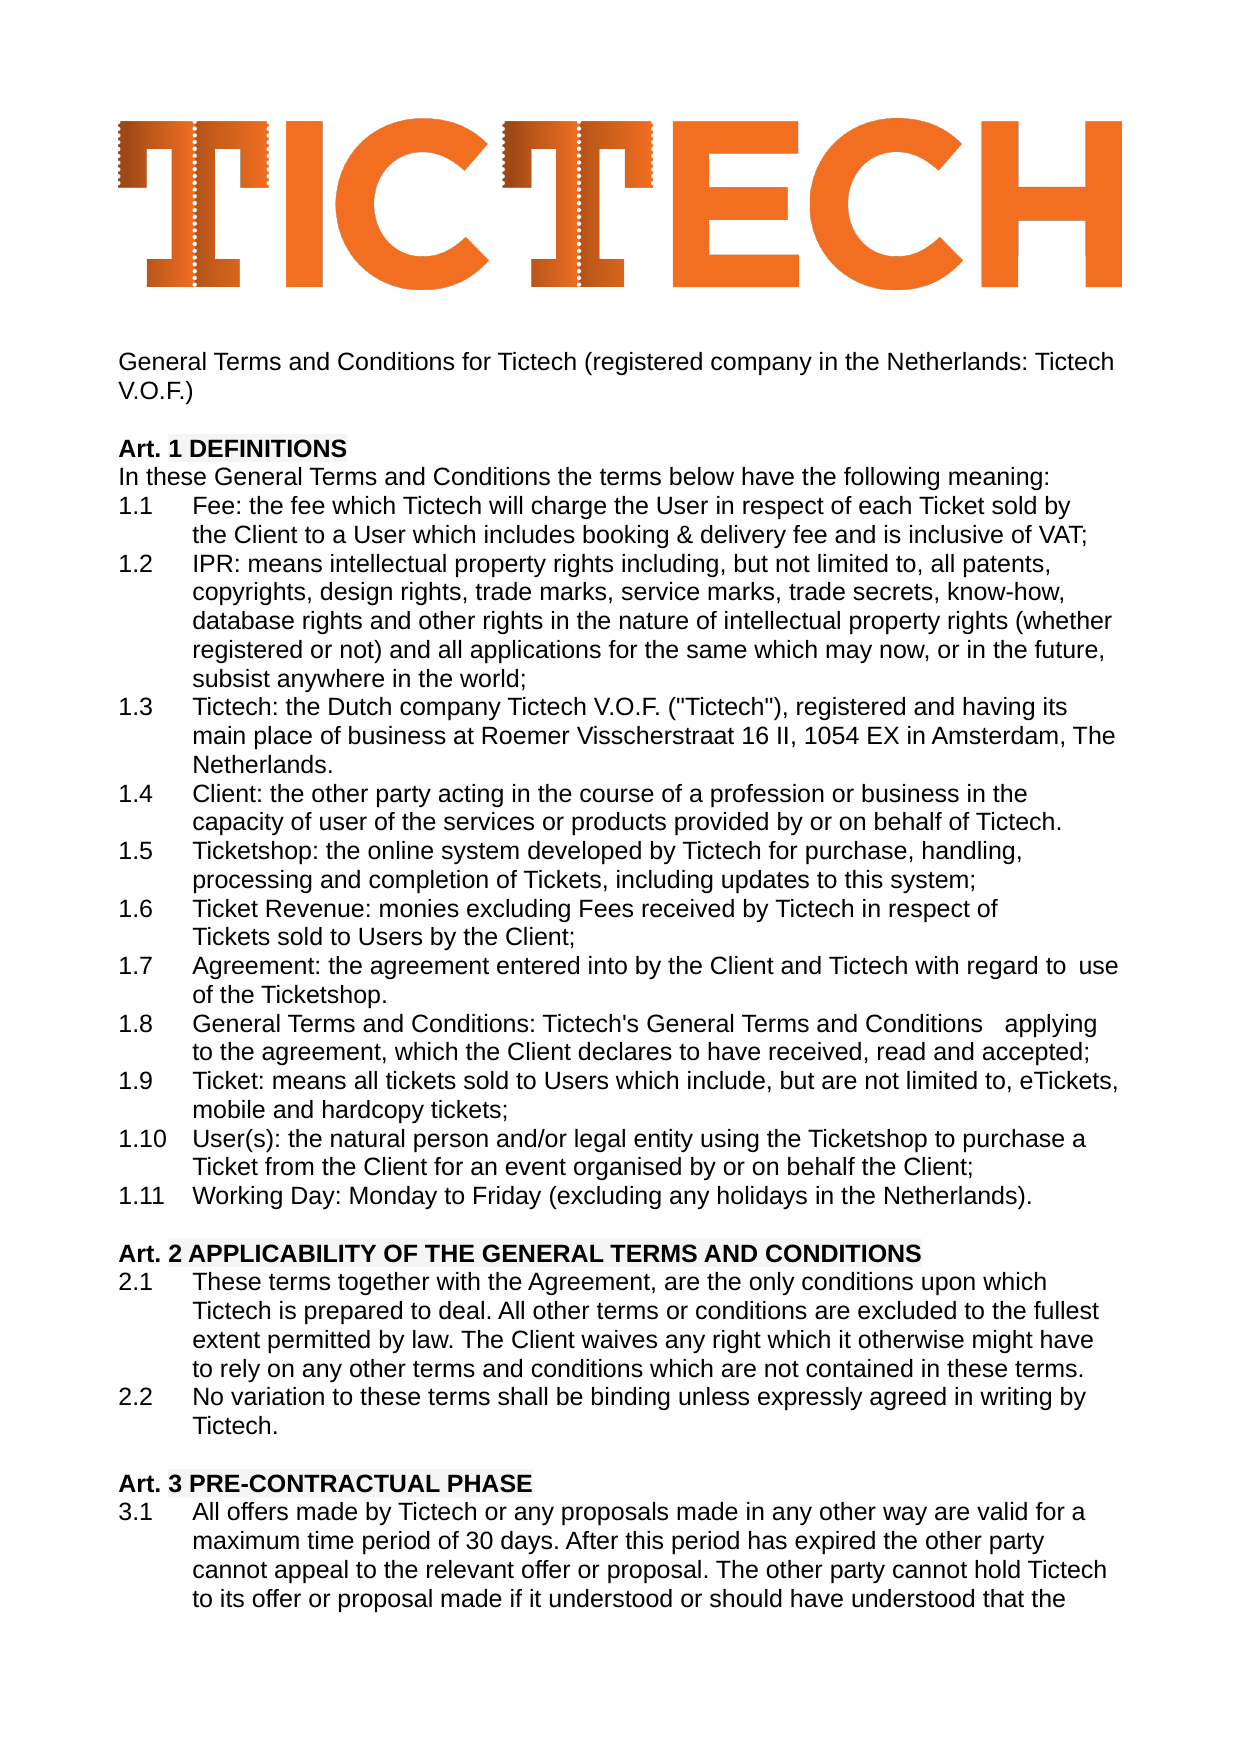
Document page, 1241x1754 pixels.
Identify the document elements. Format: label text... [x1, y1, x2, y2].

picture [118, 118, 1122, 290]
text General Terms and Conditions for Tictech (registered company in the Netherlands: Tictech V.O.F.) Art. 1 DEFINITIONS In these General Terms and Conditions the terms below have the following meaning: 1.1 Fee: the fee which Tictech will charge the User in respect of each Ticket sold by the Client to a User which includes booking & delivery fee and is inclusive of VAT; 1.2 IPR: means intellectual property rights including, but not limited to, all patents, copyrights, design rights, trade marks, service marks, trade secrets, know-how, database rights and other rights in the nature of intellectual property rights (whether registered or not) and all applications for the same which may now, or in the future, subsist anywhere in the world; 1.3 Tictech: the Dutch company Tictech V.O.F. ("Tictech"), registered and having its main place of business at Roemer Visscherstraat 16 II, 1054 EX in Amsterdam, The Netherlands. 1.4 Client: the other party acting in the course of a profession or business in the capacity of user of the services or products provided by or on behalf of Tictech. 1.5 Ticketshop: the online system developed by Tictech for purchase, handling, processing and completion of Tickets, including updates to this system; 1.6 Ticket Revenue: monies excluding Fees received by Tictech in respect of Tickets sold to Users by the Client; 1.7 Agreement: the agreement entered into by the Client and Tictech with regard to use of the Ticketshop. 1.8 General Terms and Conditions: Tictech's General Terms and Conditions applying to the agreement, which the Client declares to have received, read and accepted; 1.9 Ticket: means all tickets sold to Users which include, but are not limited to, eTickets, mobile and hardcopy tickets; 1.10 User(s): the natural person and/or legal entity using the Ticketshop to purchase a Ticket from the Client for an event organised by or on behalf the Client; 1.11 Working Day: Monday to Friday (excluding any holidays in the Netherlands). Art. 2 APPLICABILITY OF THE GENERAL TERMS AND CONDITIONS 2.1 These terms together with the Agreement, are the only conditions upon which Tictech is prepared to deal. All other terms or conditions are excluded to the fullest extent permitted by law. The Client waives any right which it otherwise might have to rely on any other terms and conditions which are not contained in these terms. 2.2 No variation to these terms shall be binding unless expressly agreed in writing by Tictech. Art. 3 PRE-CONTRACTUAL PHASE 3.1 All offers made by Tictech or any proposals made in any other way are valid for a maximum time period of 30 days. After this period has expired the other party cannot appeal to the relevant offer or proposal. The other party cannot hold Tictech to its offer or proposal made if it understood or should have understood that the [118, 347, 1122, 1612]
